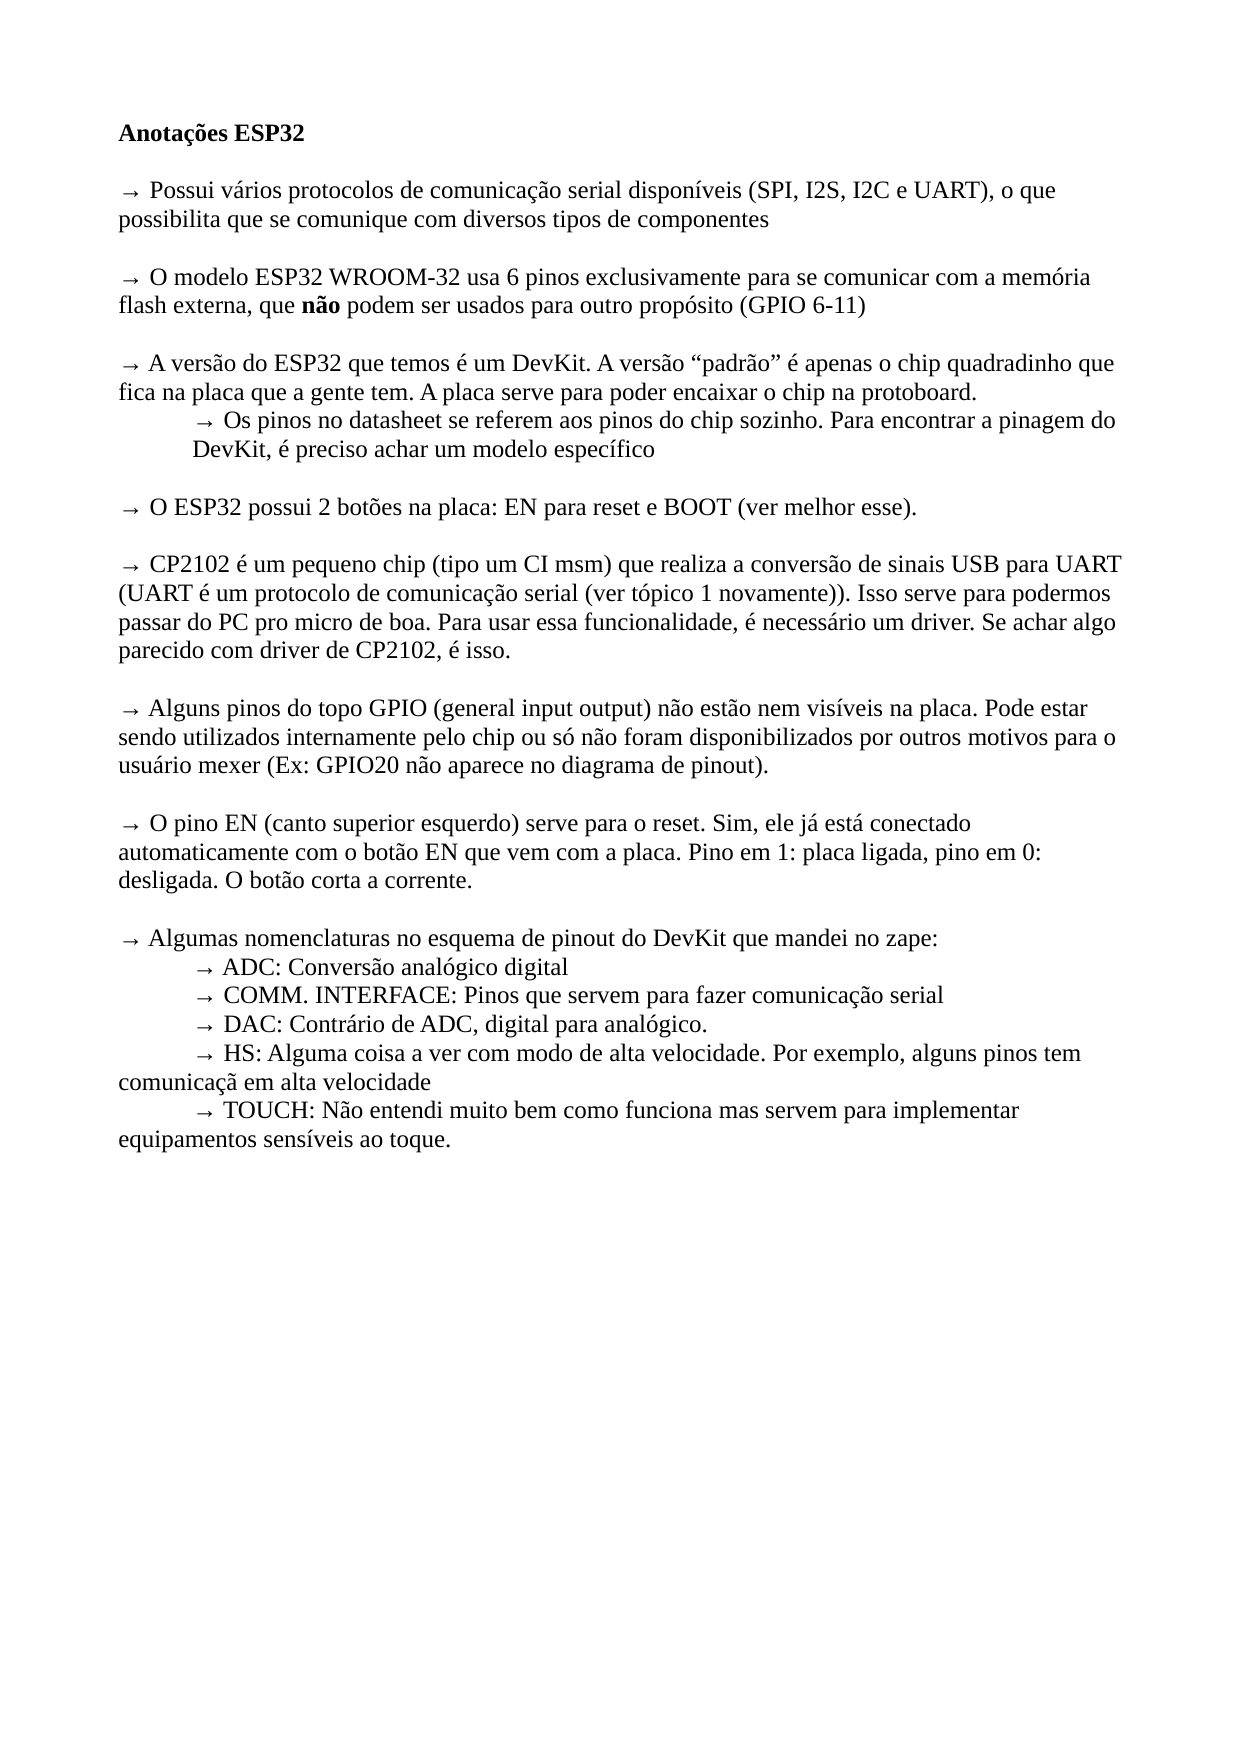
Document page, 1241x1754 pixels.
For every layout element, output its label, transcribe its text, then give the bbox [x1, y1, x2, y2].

text → HS: Alguma coisa a ver com modo de alta velocidade. Por exemplo, alguns pinos tem comunicaçã em alta velocidade [118, 1038, 1122, 1096]
text → A versão do ESP32 que temos é um DevKit. A versão “padrão” é apenas o chip quadradinho que fica na placa que a gente tem. A placa serve para poder encaixar o chip na protoboard. [118, 348, 1122, 406]
text → CP2102 é um pequeno chip (tipo um CI msm) que realiza a conversão de sinais USB para UART (UART é um protocolo de comunicação serial (ver tópico 1 novamente)). Isso serve para podermos passar do PC pro micro de boa. Para usar essa funcionalidade, é necessário um driver. Se achar algo parecido com driver de CP2102, é isso. [118, 549, 1122, 664]
text → DAC: Contrário de ADC, digital para analógico. [118, 1009, 1122, 1038]
text → Alguns pinos do topo GPIO (general input output) não estão nem visíveis na placa. Pode estar sendo utilizados internamente pelo chip ou só não foram disponibilizados por outros motivos para o usuário mexer (Ex: GPIO20 não aparece no diagrama de pinout). [118, 693, 1122, 779]
text → O ESP32 possui 2 botões na placa: EN para reset e BOOT (ver melhor esse). [118, 492, 1122, 521]
text → O pino EN (canto superior esquerdo) serve para o reset. Sim, ele já está conectado automaticamente com o botão EN que vem com a placa. Pino em 1: placa ligada, pino em 0: desligada. O botão corta a corrente. [118, 808, 1122, 894]
text → COMM. INTERFACE: Pinos que servem para fazer comunicação serial [118, 981, 1122, 1009]
text → TOUCH: Não entendi muito bem como funciona mas servem para implementar equipamentos sensíveis ao toque. [118, 1096, 1122, 1153]
text → O modelo ESP32 WROOM-32 usa 6 pinos exclusivamente para se comunicar com a memória flash externa, que não podem ser usados para outro propósito (GPIO 6-11) [118, 262, 1122, 319]
text Anotações ESP32 [118, 118, 1122, 147]
text → Algumas nomenclaturas no esquema de pinout do DevKit que mandei no zape: → ADC: Conversão analógico digital [118, 923, 1122, 981]
text → Possui vários protocolos de comunicação serial disponíveis (SPI, I2S, I2C e UART), o que possibilita que se comunique com diversos tipos de componentes [118, 176, 1122, 233]
text → Os pinos no datasheet se referem aos pinos do chip sozinho. Para encontrar a pinagem do DevKit, é preciso achar um modelo específico [118, 406, 1122, 463]
